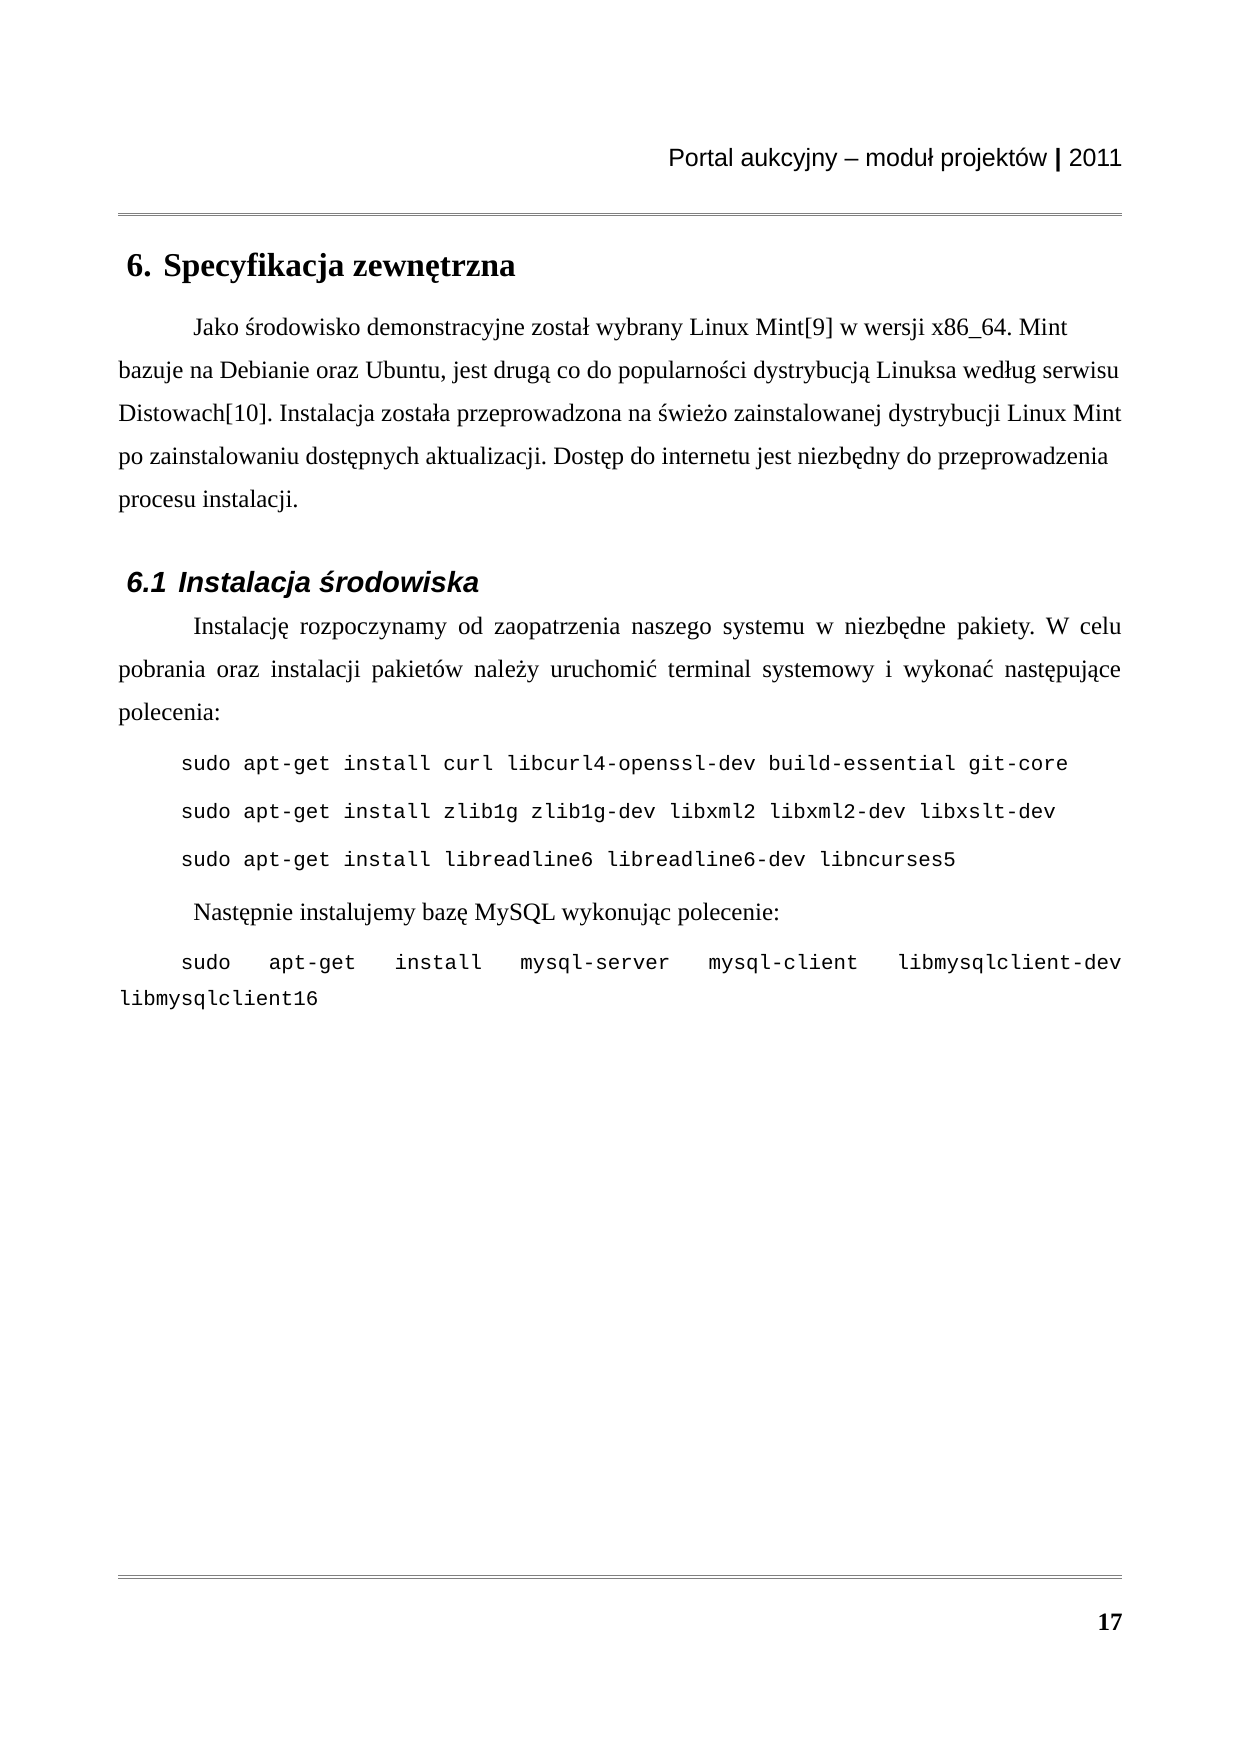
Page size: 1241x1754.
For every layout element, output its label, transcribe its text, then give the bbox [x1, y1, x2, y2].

text Instalację rozpoczynamy od zaopatrzenia naszego systemu w niezbędne pakiety. W celu pobrania oraz instalacji pakietów należy uruchomić terminal systemowy i wykonać następujące polecenia: [118, 611, 1122, 726]
text sudo apt-get install curl libcurl4-openssl-dev build-essential git-core [118, 753, 1122, 777]
text sudo apt-get install libreadline6 libreadline6-dev libncurses5 [118, 849, 1122, 872]
subtitle Specyfikacja zewnętrzna [118, 245, 1122, 283]
text sudo apt-get install mysql-server mysql-client libmysqlclient-dev libmysqlclient16 [118, 952, 1122, 1011]
text Jako środowisko demonstracyjne został wybrany Linux Mint[9] w wersji x86_64. Mint bazuje na Debianie oraz Ubuntu, jest drugą co do popularności dystrybucją Linuksa według serwisu Distowach[10]. Instalacja została przeprowadzona na świeżo zainstalowanej dystrybucji Linux Mint po zainstalowaniu dostępnych aktualizacji. Dostęp do internetu jest niezbędny do przeprowadzenia procesu instalacji. [118, 312, 1122, 513]
subtitle Instalacja środowiska [118, 565, 1122, 599]
text sudo apt-get install zlib1g zlib1g-dev libxml2 libxml2-dev libxslt-dev [118, 801, 1122, 824]
text Następnie instalujemy bazę MySQL wykonując polecenie: [118, 897, 1122, 926]
